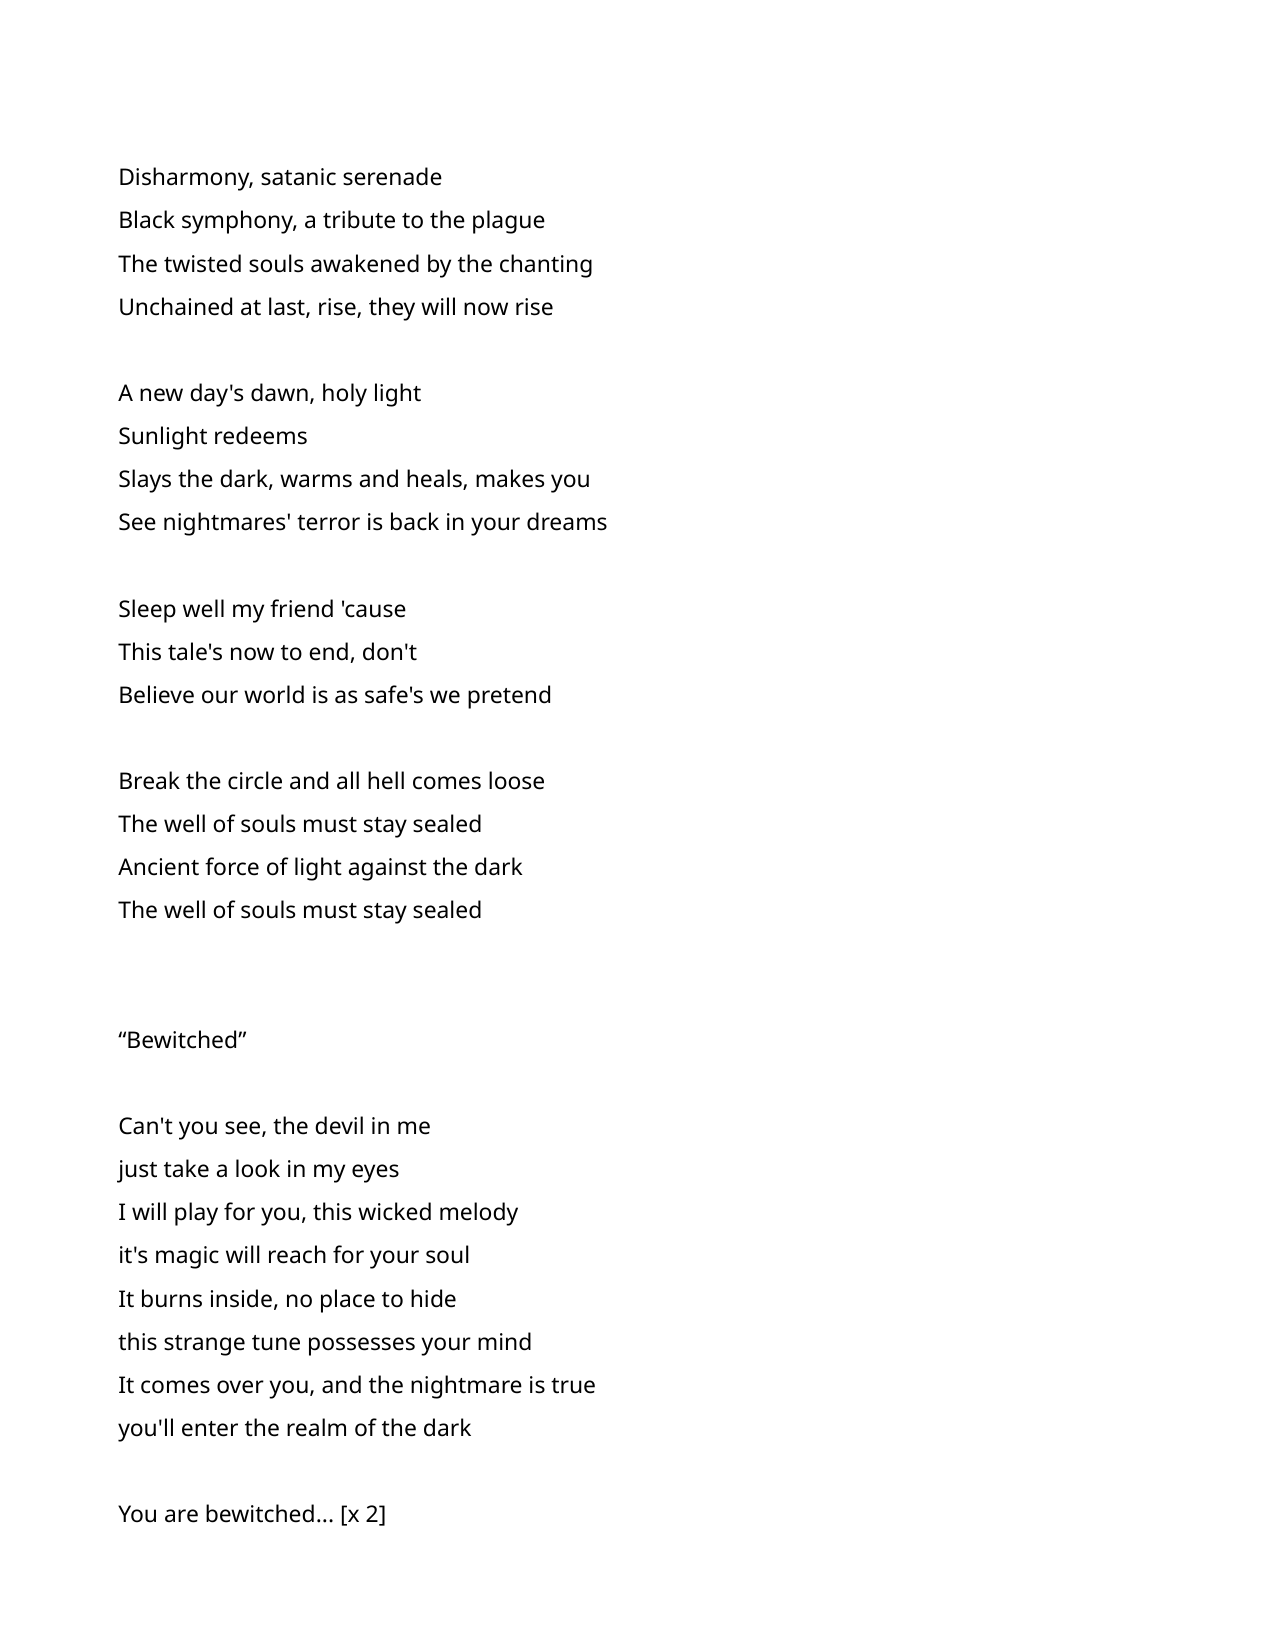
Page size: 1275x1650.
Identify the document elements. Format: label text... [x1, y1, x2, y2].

text This tale's now to end, don't [118, 636, 1157, 667]
text It burns inside, no place to hide [118, 1282, 1157, 1314]
text A new day's dawn, holy light [118, 377, 1157, 408]
text Break the circle and all hell comes loose [118, 765, 1157, 796]
text The twisted souls awakened by the chanting [118, 247, 1157, 279]
text It comes over you, and the nightmare is true [118, 1369, 1157, 1400]
text Sleep well my friend 'cause [118, 592, 1157, 624]
text Slays the dark, warms and heals, makes you [118, 463, 1157, 494]
text this strange tune possesses your mind [118, 1326, 1157, 1357]
text Sunlight redeems [118, 420, 1157, 451]
text Believe our world is as safe's we pretend [118, 679, 1157, 710]
text The well of souls must stay sealed [118, 894, 1157, 926]
text just take a look in my eyes [118, 1153, 1157, 1184]
text Unchained at last, rise, they will now rise [118, 291, 1157, 322]
text “Bewitched” [118, 1024, 1157, 1055]
text Disharmony, satanic serenade [118, 161, 1157, 192]
text I will play for you, this wicked melody [118, 1196, 1157, 1227]
text See nightmares' terror is back in your dreams [118, 506, 1157, 537]
text Black symphony, a tribute to the plague [118, 204, 1157, 236]
text Ancient force of light against the dark [118, 851, 1157, 882]
text it's magic will reach for your soul [118, 1239, 1157, 1271]
text You are bewitched... [x 2] [118, 1498, 1157, 1529]
text you'll enter the realm of the dark [118, 1412, 1157, 1443]
text Can't you see, the devil in me [118, 1110, 1157, 1141]
text The well of souls must stay sealed [118, 808, 1157, 839]
